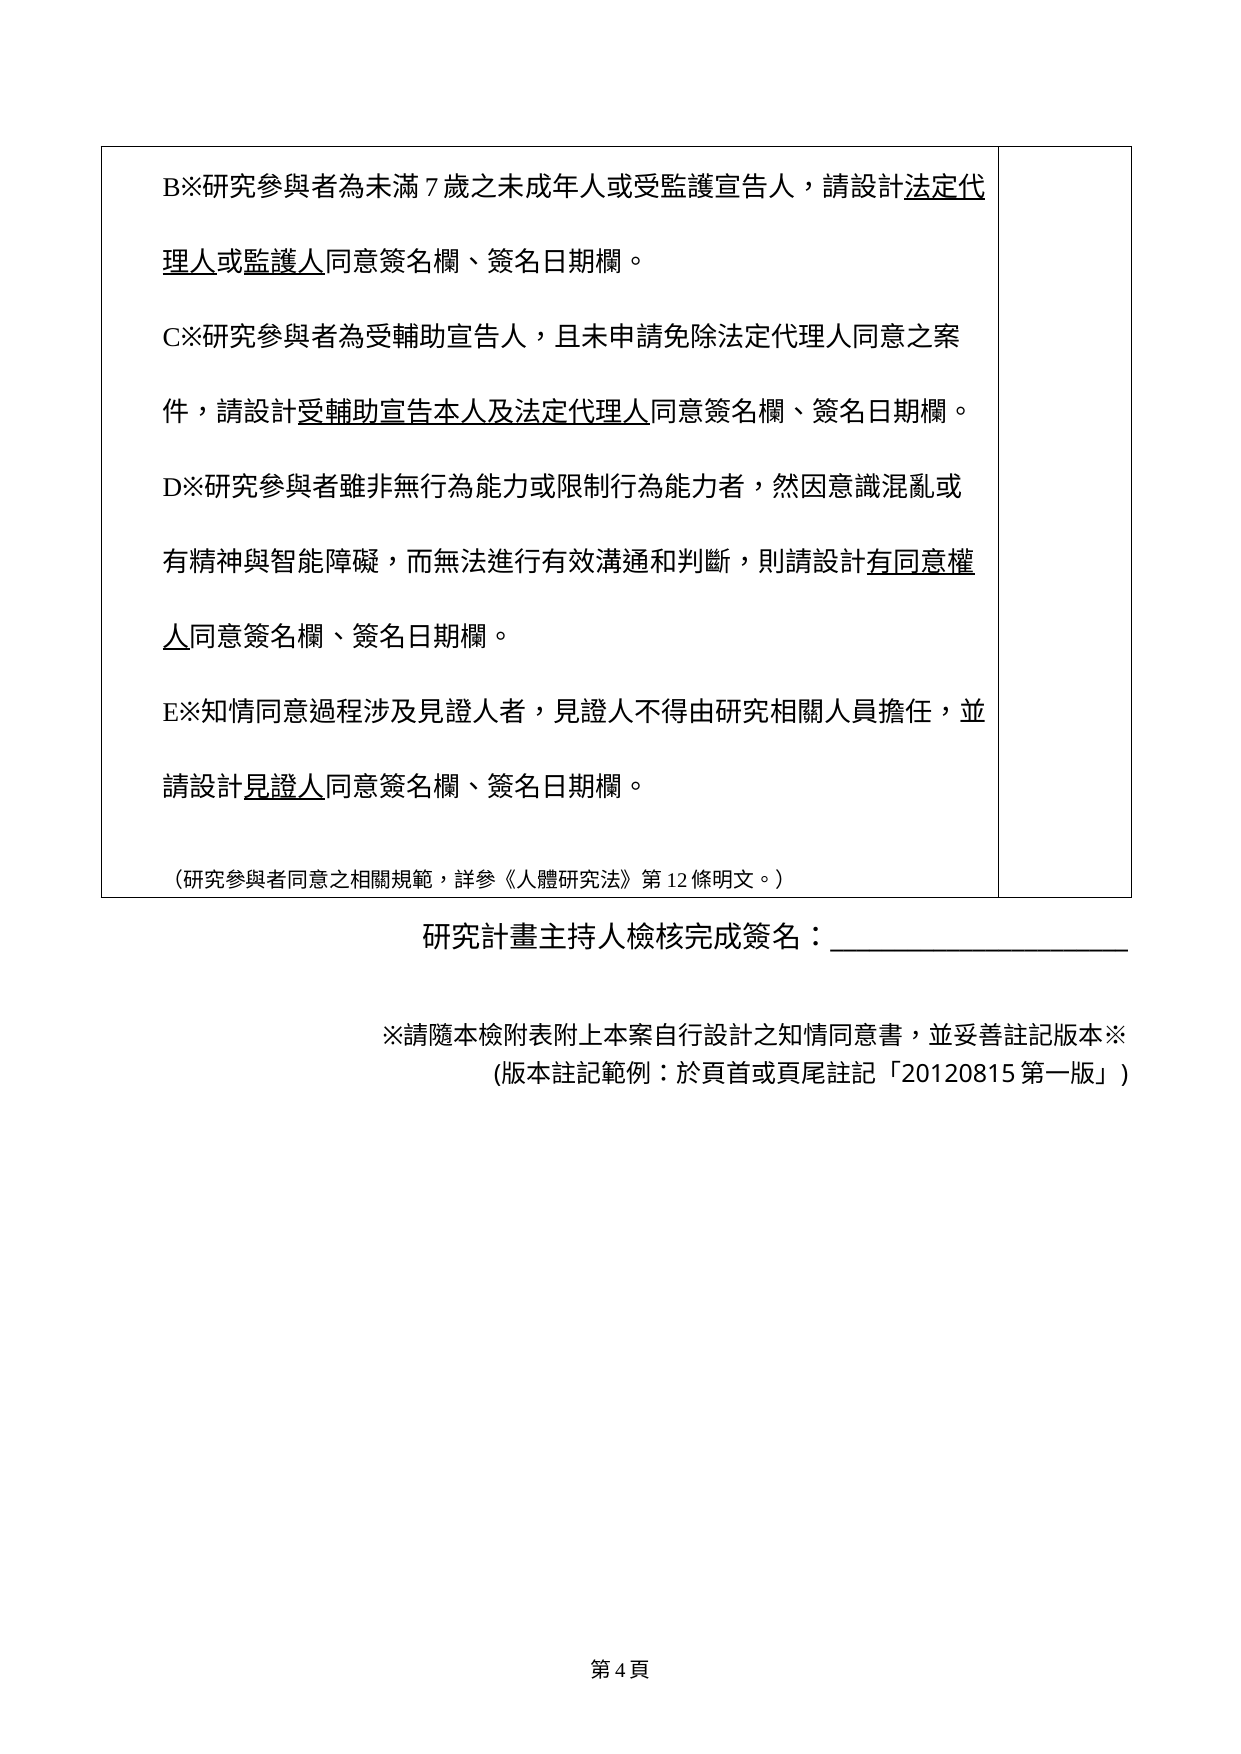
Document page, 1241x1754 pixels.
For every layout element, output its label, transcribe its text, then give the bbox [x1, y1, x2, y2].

text (版本註記範例：於頁首或頁尾註記「20120815第一版」) [112, 1053, 1128, 1090]
text 研究計畫主持人檢核完成簽名：_______________________ [112, 898, 1128, 973]
table_cell [999, 147, 1131, 897]
table_cell B※研究參與者為未滿7歲之未成年人或受監護宣告人，請設計法定代理人或監護人同意簽名欄、簽名日期欄。 C※研究參與者為受輔助宣告人，且未申請免除法定代理人同意之案件，請設計受輔助宣告本人及法定代理人同意簽名欄、簽名日期欄。 D※研究參與者雖非無行為能力或限制行為能力者，然因意識混亂或有精神與智能障礙，而無法進行有效溝通和判斷，則請設計有同意權人同意簽名欄、簽名日期欄。 E※知情同意過程涉及見證人者，見證人不得由研究相關人員擔任，並請設計見證人同意簽名欄、簽名日期欄。 （研究參與者同意之相關規範，詳參《人體研究法》第12條明文。） [102, 147, 998, 897]
text ※請隨本檢附表附上本案自行設計之知情同意書，並妥善註記版本※ [112, 1015, 1128, 1053]
